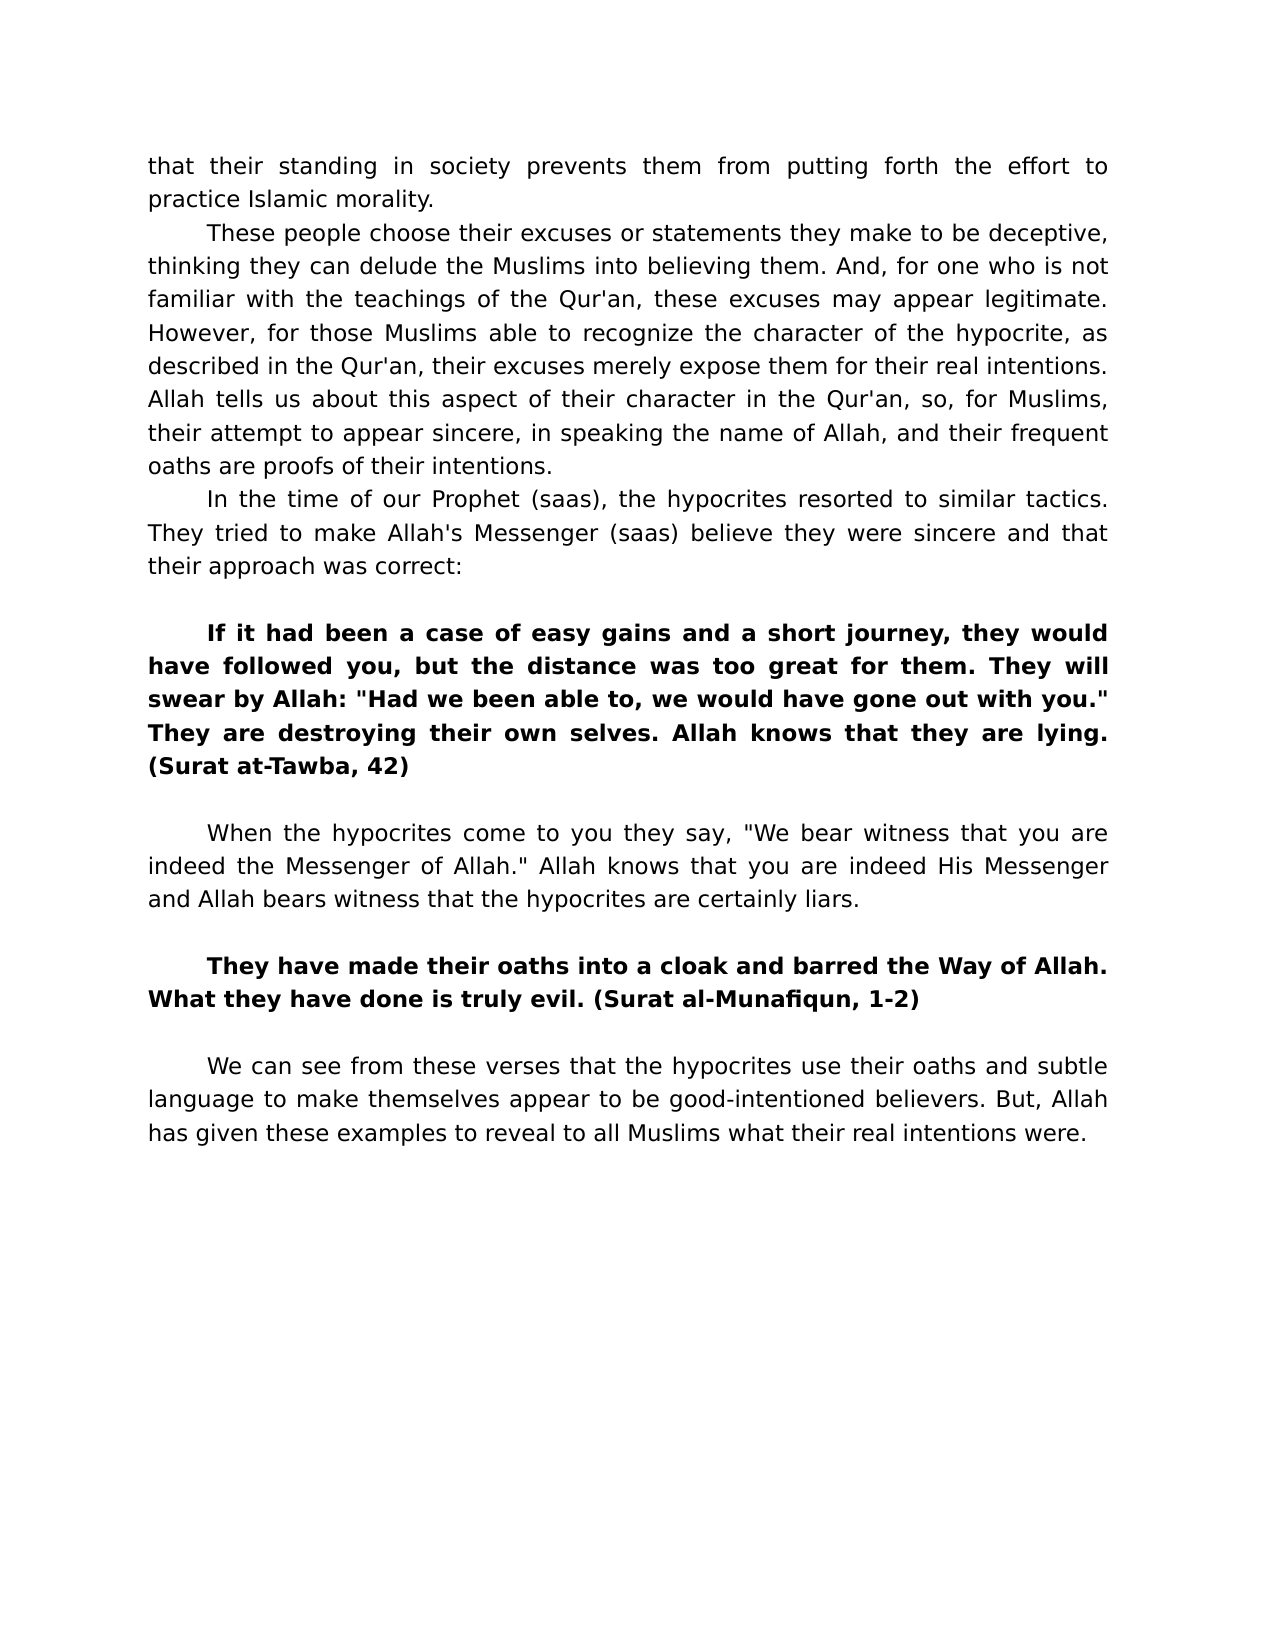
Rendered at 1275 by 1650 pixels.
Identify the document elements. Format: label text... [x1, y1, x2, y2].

text that their standing in society prevents them from putting forth the effort to practice Islamic morality. [148, 148, 1110, 214]
text In the time of our Prophet (saas), the hypocrites resorted to similar tactics. They tried to make Allah's Messenger (saas) believe they were sincere and that their approach was correct: [148, 481, 1110, 581]
text These people choose their excuses or statements they make to be deceptive, thinking they can delude the Muslims into believing them. And, for one who is not familiar with the teachings of the Qur'an, these excuses may appear legitimate. However, for those Muslims able to recognize the character of the hypocrite, as described in the Qur'an, their excuses merely expose them for their real intentions. Allah tells us about this aspect of their character in the Qur'an, so, for Muslims, their attempt to appear sincere, in speaking the name of Allah, and their frequent oaths are proofs of their intentions. [148, 214, 1110, 481]
text When the hypocrites come to you they say, "We bear witness that you are indeed the Messenger of Allah." Allah knows that you are indeed His Messenger and Allah bears witness that the hypocrites are certainly liars. [148, 814, 1110, 914]
text They have made their oaths into a cloak and barred the Way of Allah. What they have done is truly evil. (Surat al-Munafiqun, 1-2) [148, 948, 1110, 1014]
text We can see from these verses that the hypocrites use their oaths and subtle language to make themselves appear to be good-intentioned believers. But, Allah has given these examples to reveal to all Muslims what their real intentions were. [148, 1048, 1110, 1148]
text If it had been a case of easy gains and a short journey, they would have followed you, but the distance was too great for them. They will swear by Allah: "Had we been able to, we would have gone out with you." They are destroying their own selves. Allah knows that they are lying. (Surat at-Tawba, 42) [148, 614, 1110, 781]
